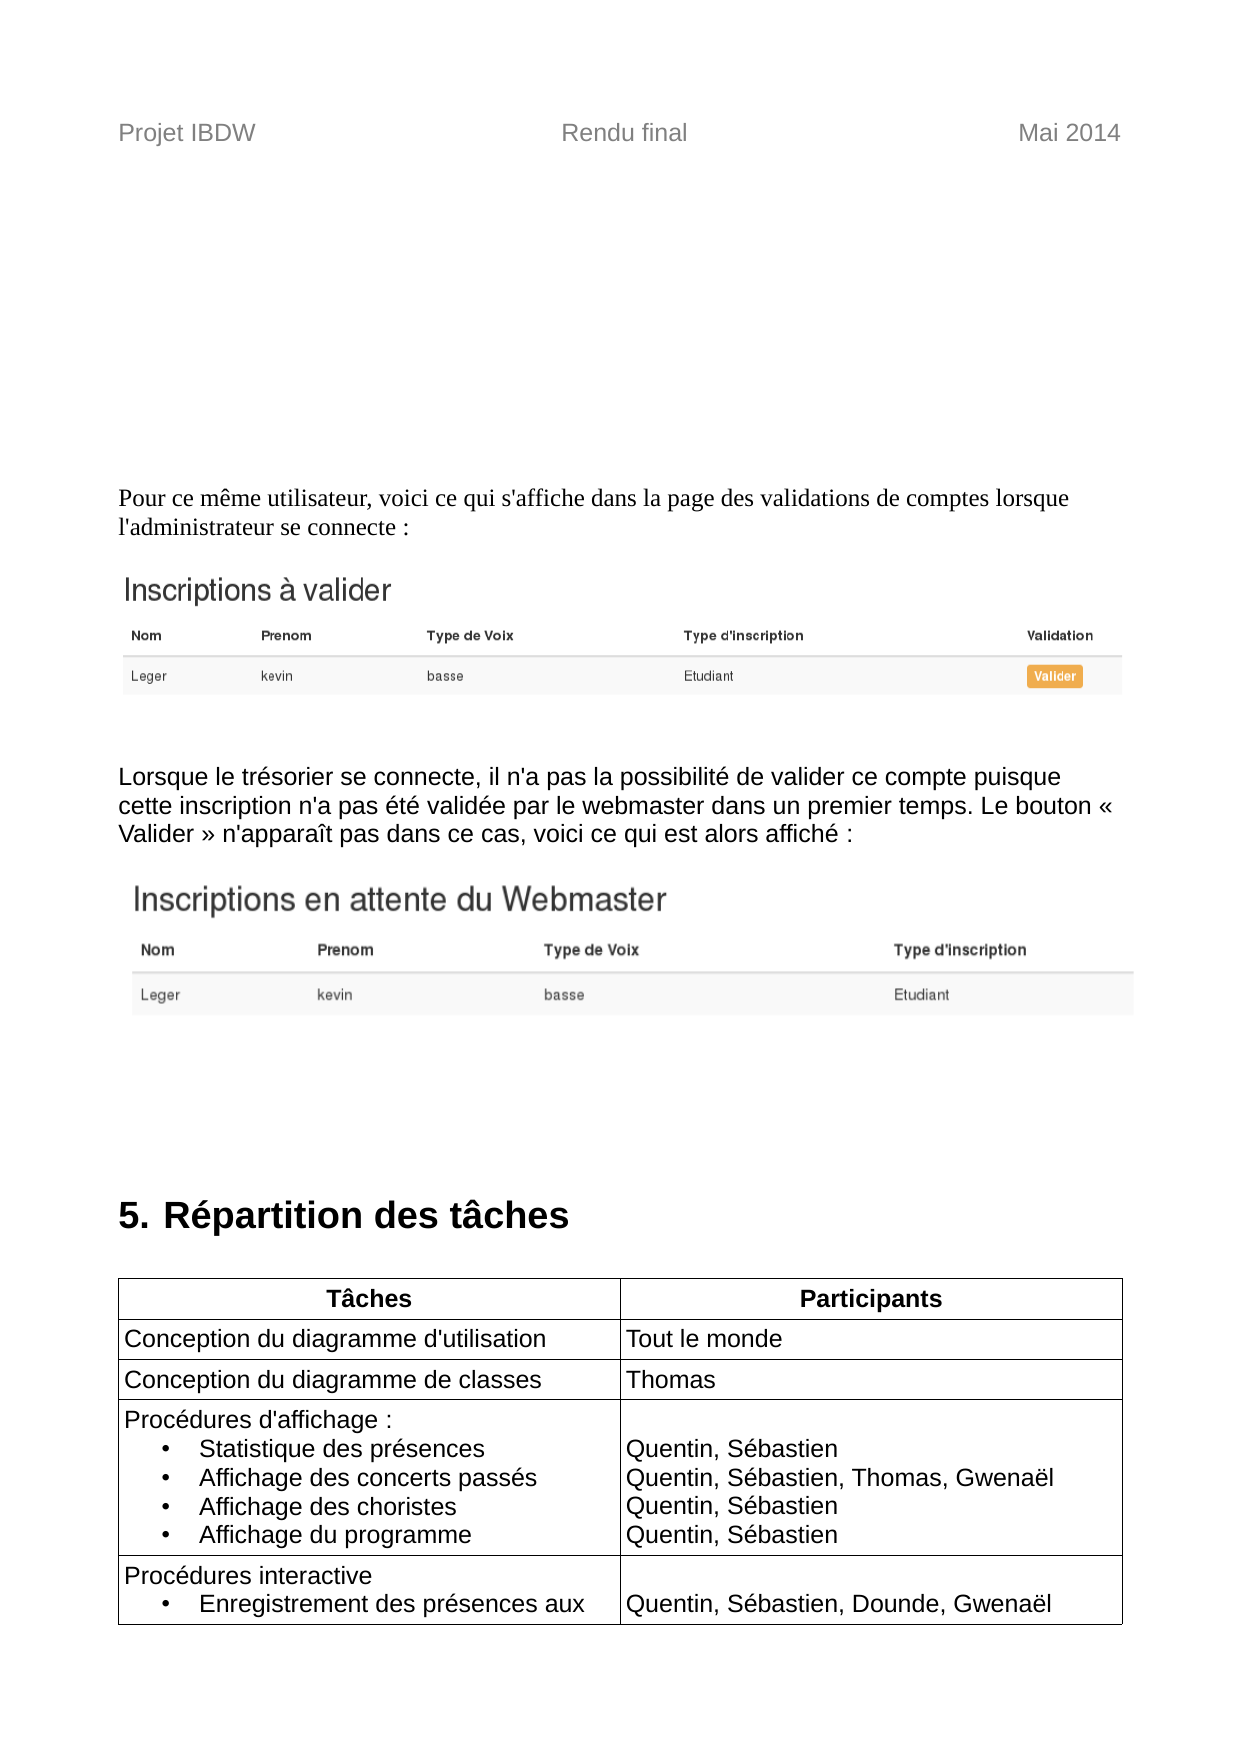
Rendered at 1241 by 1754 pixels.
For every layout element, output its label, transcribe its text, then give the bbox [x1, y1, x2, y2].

table_header Tout le monde [621, 1320, 1122, 1359]
table_cell Conception du diagramme de classes [119, 1360, 620, 1399]
table_cell Procédures interactive Enregistrement des présences aux répétitions Création des évènements Ajout/Modification d'un choriste Création du programme [119, 1556, 620, 1624]
table_cell Quentin, Sébastien, Dounde, Gwenaël [621, 1556, 1122, 1624]
table_cell Procédures d'affichage : Statistique des présences Affichage des concerts passés Affichage des choristes Affichage du programme [119, 1400, 620, 1555]
table_header Tâches [119, 1279, 620, 1318]
subtitle Répartition des tâches [118, 1193, 1122, 1237]
text Lorsque le trésorier se connecte, il n'a pas la possibilité de valider ce compte puisque cette inscription n'a pas été validée par le webmaster dans un premier temps. Le bouton « Valider » n'apparaît pas dans ce cas, voici ce qui est alors affiché : [118, 762, 1122, 848]
table_cell Quentin, Sébastien Quentin, Sébastien, Thomas, Gwenaël Quentin, Sébastien Quentin, Sébastien [621, 1400, 1122, 1555]
table_header Participants [621, 1279, 1122, 1318]
picture [129, 879, 1134, 1025]
table_cell Thomas [621, 1360, 1122, 1399]
picture [118, 569, 1123, 705]
text Pour ce même utilisateur, voici ce qui s'affiche dans la page des validations de comptes lorsque l'administrateur se connecte : [118, 483, 1122, 540]
table_header Conception du diagramme d'utilisation [119, 1320, 620, 1359]
